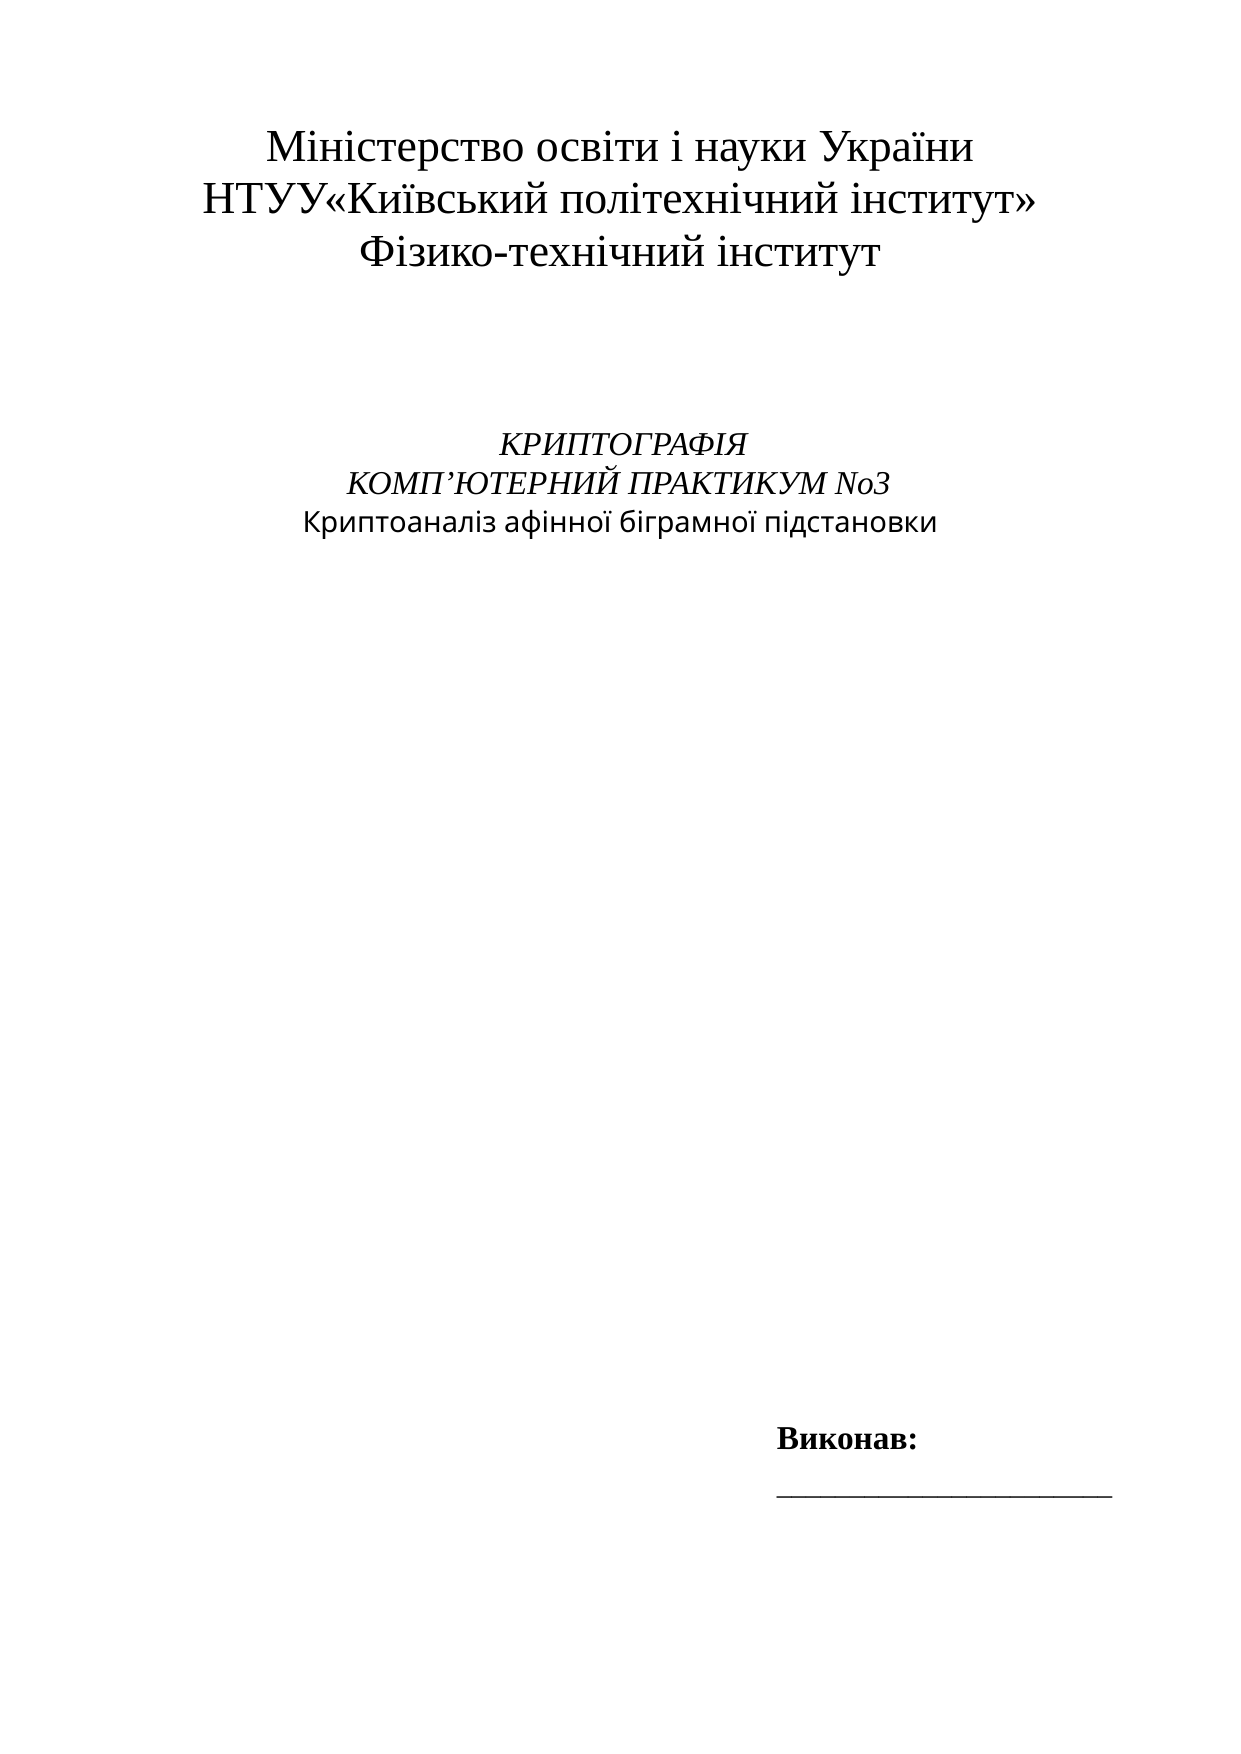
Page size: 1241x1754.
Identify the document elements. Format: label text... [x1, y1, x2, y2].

text КОМП’ЮТЕРНИЙ ПРАКТИКУМ No3 [118, 463, 1122, 501]
text НТУУ«Київський політехнічний інститут» [118, 171, 1122, 223]
text КРИПТОГРАФІЯ [118, 420, 1122, 463]
text Фізико-технічний інститут [118, 223, 1122, 276]
text Криптоаналіз афінної біграмної підстановки [118, 501, 1122, 541]
text Міністерство освіти і науки України [118, 118, 1122, 171]
text Виконав: [718, 1419, 1122, 1457]
text _______________________ [718, 1467, 1122, 1501]
